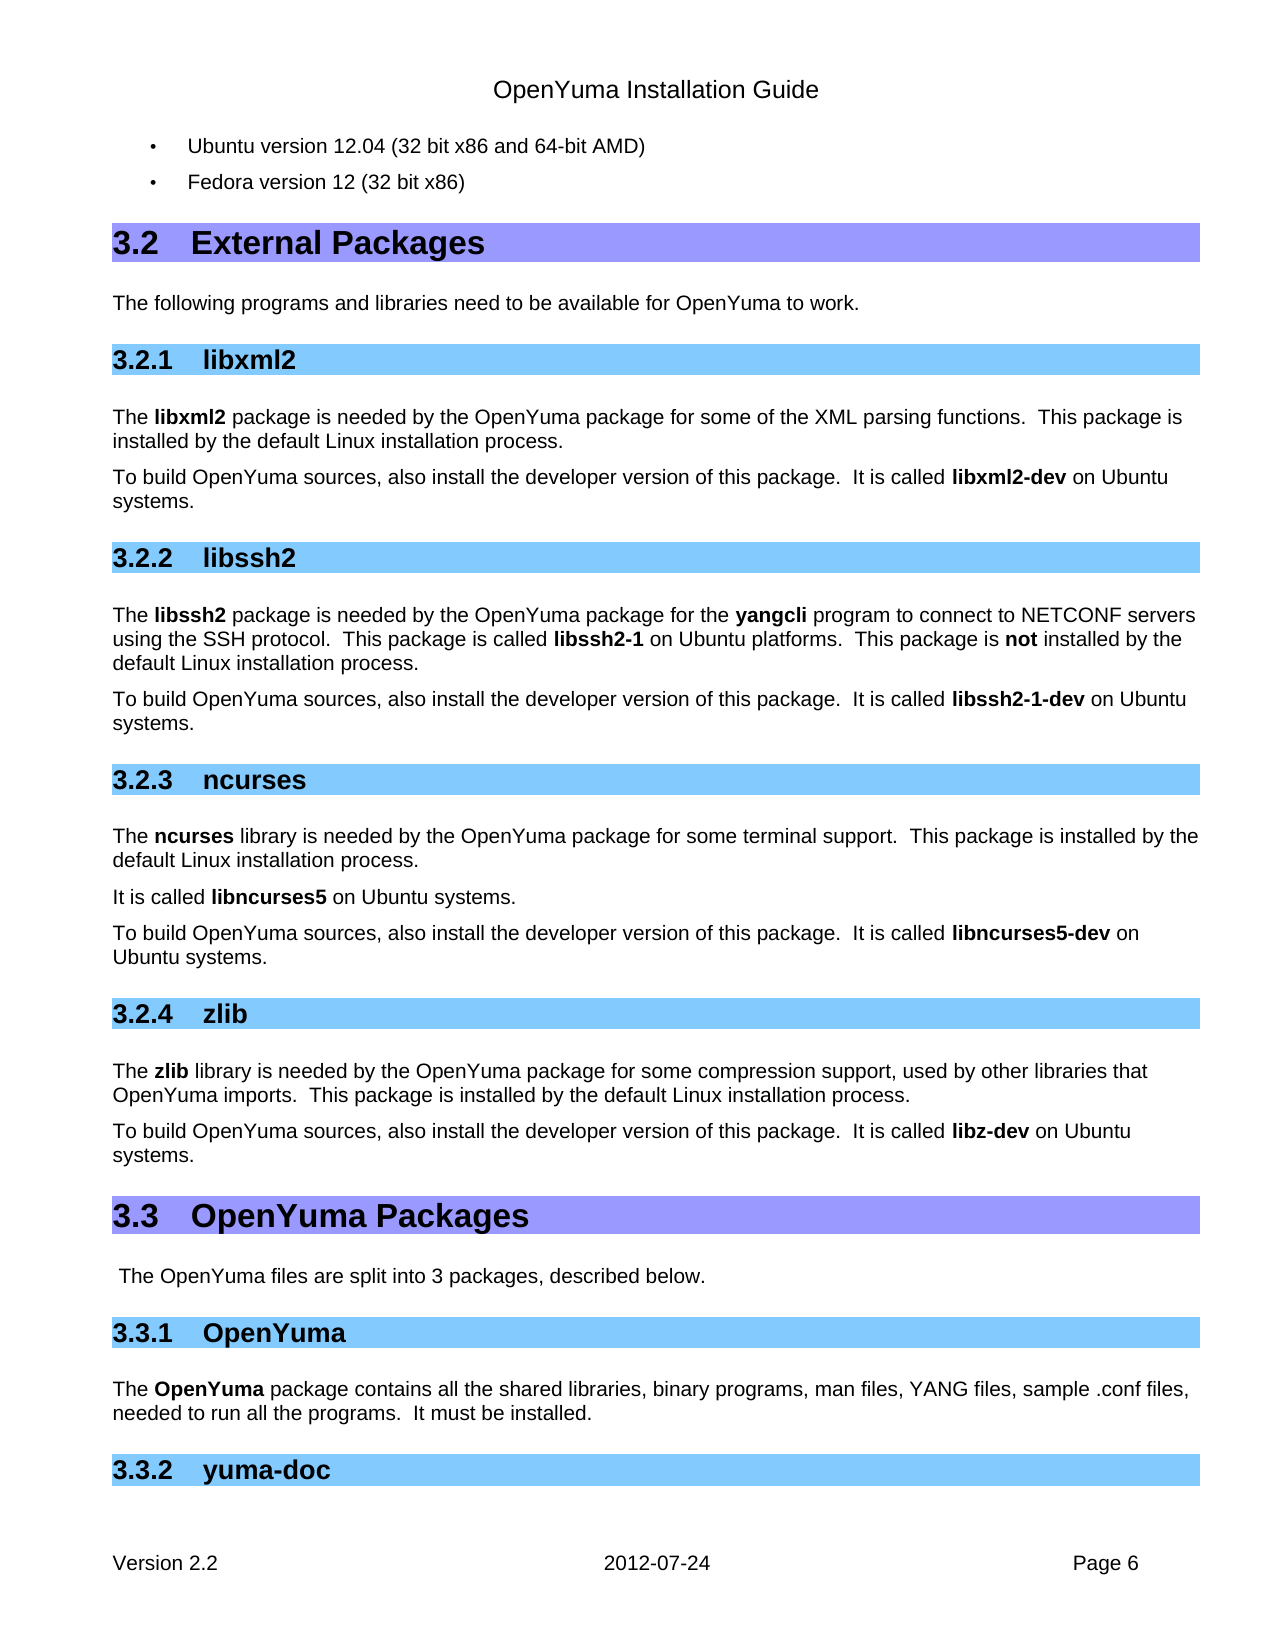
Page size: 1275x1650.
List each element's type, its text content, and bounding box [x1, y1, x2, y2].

text The libxml2 package is needed by the OpenYuma package for some of the XML parsing functions. This package is installed by the default Linux installation process. [112, 404, 1200, 452]
text To build OpenYuma sources, also install the developer version of this package. It is called libssh2-1-dev on Ubuntu systems. [112, 687, 1200, 735]
text It is called libncurses5 on Ubuntu systems. [112, 885, 1200, 909]
text To build OpenYuma sources, also install the developer version of this package. It is called libncurses5-dev on Ubuntu systems. [112, 921, 1200, 969]
subtitle libssh2 [112, 542, 1200, 573]
text The following programs and libraries need to be available for OpenYuma to work. [112, 291, 1200, 315]
text The OpenYuma package contains all the shared libraries, binary programs, man files, YANG files, sample .conf files, needed to run all the programs. It must be installed. [112, 1377, 1200, 1425]
subtitle OpenYuma Packages [112, 1196, 1200, 1234]
subtitle OpenYuma [112, 1317, 1200, 1348]
text The zlib library is needed by the OpenYuma package for some compression support, used by other libraries that OpenYuma imports. This package is installed by the default Linux installation process. [112, 1059, 1200, 1107]
text The libssh2 package is needed by the OpenYuma package for the yangcli program to connect to NETCONF servers using the SSH protocol. This package is called libssh2-1 on Ubuntu platforms. This package is not installed by the default Linux installation process. [112, 602, 1200, 674]
subtitle ncurses [112, 764, 1200, 795]
subtitle External Packages [112, 223, 1200, 262]
list Ubuntu version 12.04 (32 bit x86 and 64-bit AMD) [150, 134, 1200, 158]
text The ncurses library is needed by the OpenYuma package for some terminal support. This package is installed by the default Linux installation process. [112, 824, 1200, 872]
text The OpenYuma files are split into 3 packages, described below. [112, 1264, 1200, 1288]
text To build OpenYuma sources, also install the developer version of this package. It is called libxml2-dev on Ubuntu systems. [112, 465, 1200, 513]
subtitle libxml2 [112, 344, 1200, 375]
list Fedora version 12 (32 bit x86) [150, 170, 1200, 194]
text To build OpenYuma sources, also install the developer version of this package. It is called libz-dev on Ubuntu systems. [112, 1119, 1200, 1167]
subtitle yuma-doc [112, 1454, 1200, 1486]
subtitle zlib [112, 998, 1200, 1029]
